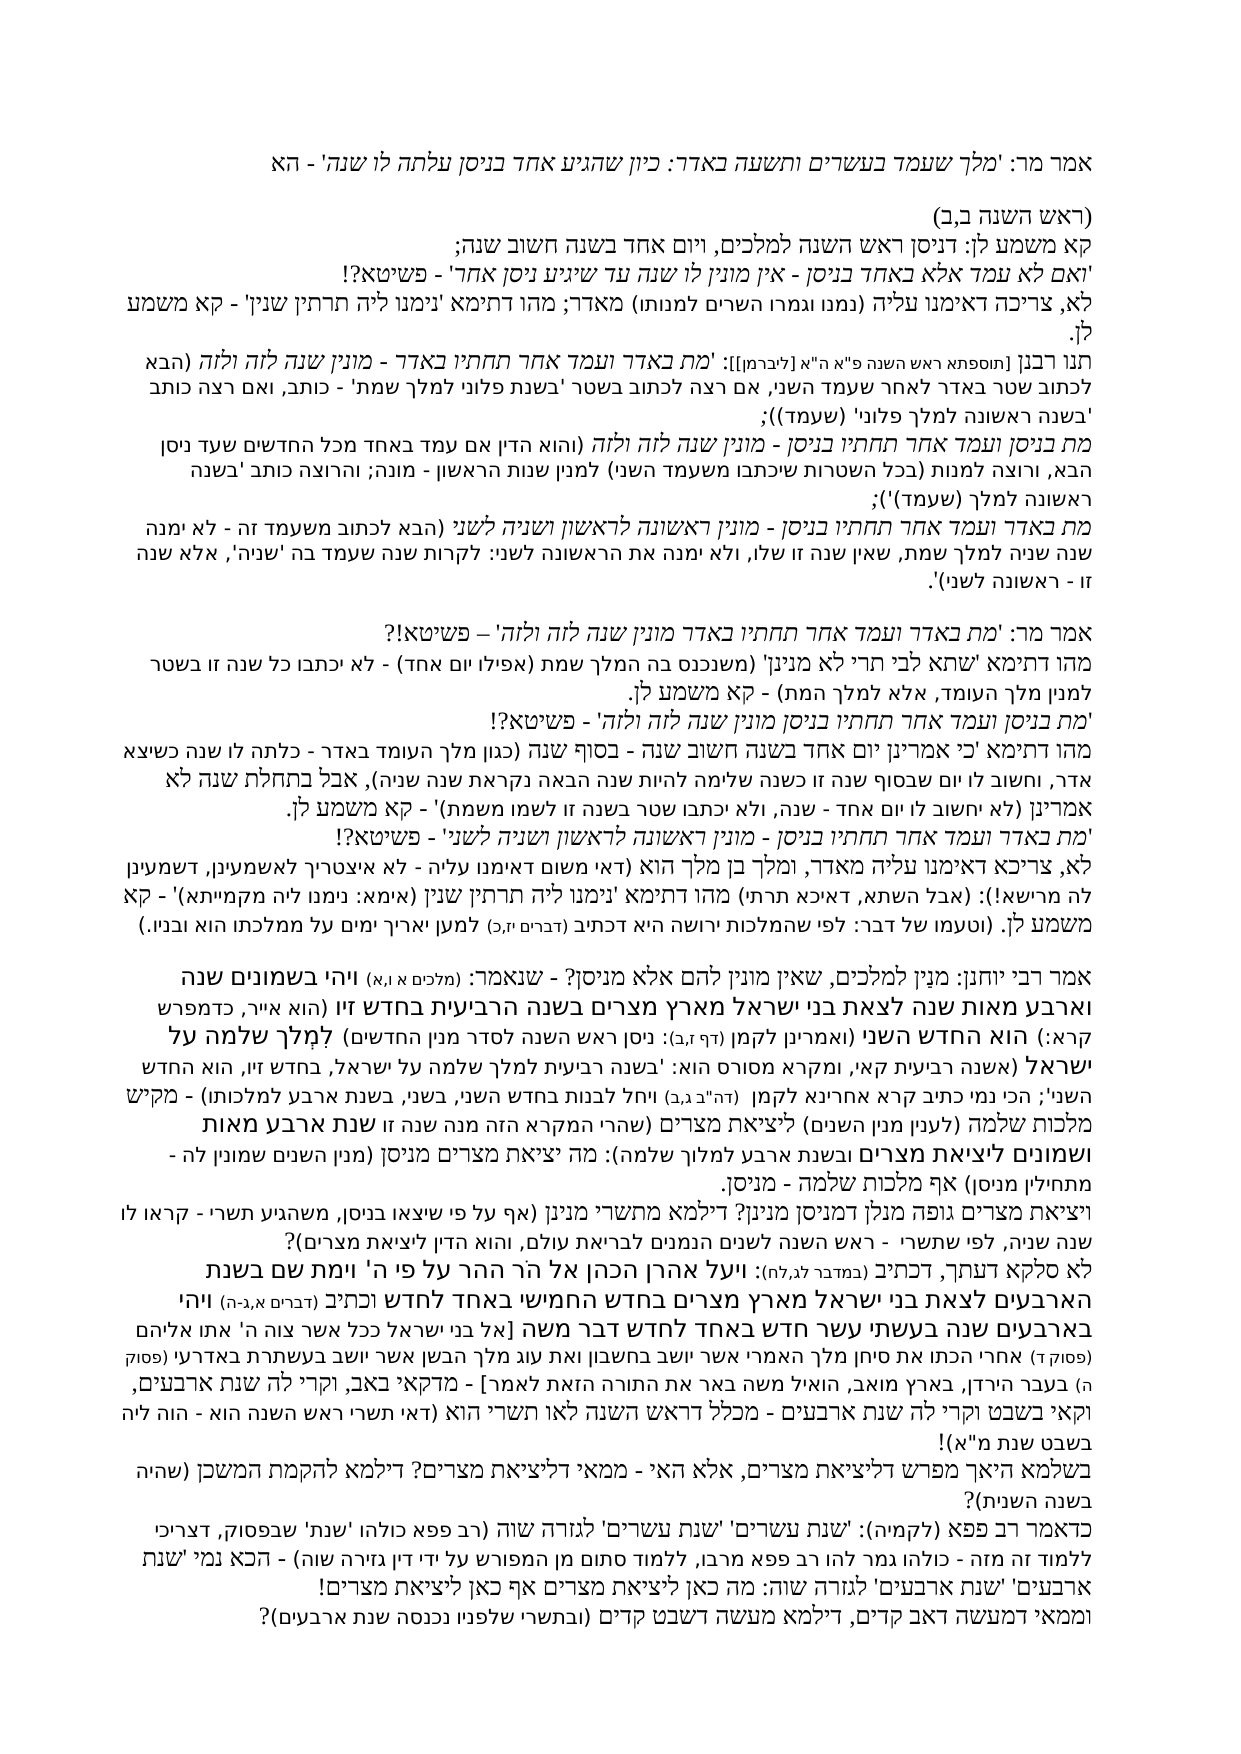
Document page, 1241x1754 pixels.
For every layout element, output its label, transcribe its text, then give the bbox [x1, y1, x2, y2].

text אמר מר: 'מלך שעמד בעשרים ותשעה באדר: כיון שהגיע אחד בניסן עלתה לו שנה' - הא [118, 148, 1092, 177]
text תנו רבנן [תוספתא ראש השנה פ"א ה"א [ליברמן]]: 'מת באדר ועמד אחר תחתיו באדר - מונין שנה לזה ולזה (הבא לכתוב שטר באדר לאחר שעמד השני, אם רצה לכתוב בשטר 'בשנת פלוני למלך שמת' - כותב, ואם רצה כותב 'בשנה ראשונה למלך פלוני' (שעמד)); [118, 346, 1092, 429]
text 'ואם לא עמד אלא באחד בניסן - אין מונין לו שנה עד שיגיע ניסן אחר' - פשיטא?! [118, 259, 1092, 288]
text ויציאת מצרים גופה מנלן דמניסן מנינן? דילמא מתשרי מנינן (אף על פי שיצאו בניסן, משהגיע תשרי - קראו לו שנה שניה, לפי שתשרי - ראש השנה לשנים הנמנים לבריאת עולם, והוא הדין ליציאת מצרים)? [118, 1197, 1092, 1255]
text מת באדר ועמד אחר תחתיו בניסן - מונין ראשונה לראשון ושניה לשני (הבא לכתוב משעמד זה - לא ימנה שנה שניה למלך שמת, שאין שנה זו שלו, ולא ימנה את הראשונה לשני: לקרות שנה שעמד בה 'שניה', אלא שנה זו - ראשונה לשני)'. [118, 512, 1092, 594]
text אמר רבי יוחנן: מנַין למלכים, שאין מונין להם אלא מניסן? - שנאמר: (מלכים א ו,א) ויהי בשמונים שנה וארבע מאות שנה לצאת בני ישראל מארץ מצרים בשנה הרביעית בחדש זיו (הוא אייר, כדמפרש קרא:) הוא החדש השני (ואמרינן לקמן (דף ז,ב): ניסן ראש השנה לסדר מנין החדשים) לִמְלֹך שלמה על ישראל (אשנה רביעית קאי, ומקרא מסורס הוא: 'בשנה רביעית למלך שלמה על ישראל, בחדש זיו, הוא החדש השני'; הכי נמי כתיב קרא אחרינא לקמן (דה"ב ג,ב) ויחל לבנות בחדש השני, בשני, בשנת ארבע למלכותו) - מקיש מלכות שלמה (לענין מנין השנים) ליציאת מצרים (שהרי המקרא הזה מנה שנה זו שנת ארבע מאות ושמונים ליציאת מצרים ובשנת ארבע למלוך שלמה): מה יציאת מצרים מניסן (מנין השנים שמונין לה - מתחילין מניסן) אף מלכות שלמה - מניסן. [118, 962, 1092, 1197]
text אמר מר: 'מת באדר ועמד אחר תחתיו באדר מונין שנה לזה ולזה' – פשיטא!? [118, 618, 1092, 647]
text וממאי דמעשה דאב קדים, דילמא מעשה דשבט קדים (ובתשרי שלפניו נכנסה שנת ארבעים)? [118, 1601, 1092, 1630]
text מהו דתימא 'שתא לבי תרי לא מנינן' (משנכנס בה המלך שמת (אפילו יום אחד) - לא יכתבו כל שנה זו בשטר למנין מלך העומד, אלא למלך המת) - קא משמע לן. [118, 647, 1092, 706]
text מהו דתימא 'כי אמרינן יום אחד בשנה חשוב שנה - בסוף שנה (כגון מלך העומד באדר - כלתה לו שנה כשיצא אדר, וחשוב לו יום שבסוף שנה זו כשנה שלימה להיות שנה הבאה נקראת שנה שניה), אבל בתחלת שנה לא אמרינן (לא יחשוב לו יום אחד - שנה, ולא יכתבו שטר בשנה זו לשמו משמת)' - קא משמע לן. [118, 734, 1092, 822]
text (ראש השנה ב,ב) [118, 201, 1092, 230]
text קא משמע לן: דניסן ראש השנה למלכים, ויום אחד בשנה חשוב שנה; [118, 230, 1092, 259]
text 'מת באדר ועמד אחר תחתיו בניסן - מונין ראשונה לראשון ושניה לשני' - פשיטא?! [118, 822, 1092, 851]
text לא, צריכה דאימנו עליה (נמנו וגמרו השרים למנותו) מאדר; מהו דתימא 'נימנו ליה תרתין שנין' - קא משמע לן. [118, 288, 1092, 346]
text 'מת בניסן ועמד אחר תחתיו בניסן מונין שנה לזה ולזה' - פשיטא?! [118, 706, 1092, 734]
text כדאמר רב פפא (לקמיה): 'שנת עשרים' 'שנת עשרים' לגזרה שוה (רב פפא כולהו 'שנת' שבפסוק, דצריכי ללמוד זה מזה - כולהו גמר להו רב פפא מרבו, ללמוד סתום מן המפורש על ידי דין גזירה שוה) - הכא נמי 'שנת ארבעים' 'שנת ארבעים' לגזרה שוה: מה כאן ליציאת מצרים אף כאן ליציאת מצרים! [118, 1513, 1092, 1601]
text בשלמא היאך מפרש דליציאת מצרים, אלא האי - ממאי דליציאת מצרים? דילמא להקמת המשכן (שהיה בשנה השנית)? [118, 1455, 1092, 1513]
text לא, צריכא דאימנו עליה מאדר, ומלך בן מלך הוא (דאי משום דאימנו עליה - לא איצטריך לאשמעינן, דשמעינן לה מרישא!): (אבל השתא, דאיכא תרתי) מהו דתימא 'נימנו ליה תרתין שנין (אימא: נימנו ליה מקמייתא)' - קא משמע לן. (וטעמו של דבר: לפי שהמלכות ירושה היא דכתיב (דברים יז,כ) למען יאריך ימים על ממלכתו הוא ובניו.) [118, 851, 1092, 938]
text מת בניסן ועמד אחר תחתיו בניסן - מונין שנה לזה ולזה (והוא הדין אם עמד באחד מכל החדשים שעד ניסן הבא, ורוצה למנות (בכל השטרות שיכתבו משעמד השני) למנין שנות הראשון - מונה; והרוצה כותב 'בשנה ראשונה למלך (שעמד)'); [118, 429, 1092, 512]
text לא סלקא דעתך, דכתיב (במדבר לג,לח): ויעל אהרן הכהן אל הֹר ההר על פי ה' וימת שם בשנת הארבעים לצאת בני ישראל מארץ מצרים בחדש החמישי באחד לחדש וכתיב (דברים א,ג-ה) ויהי בארבעים שנה בעשתי עשר חדש באחד לחדש דבר משה [אל בני ישראל ככל אשר צוה ה' אתו אליהם (פסוק ד) אחרי הכתו את סיחן מלך האמרי אשר יושב בחשבון ואת עוג מלך הבשן אשר יושב בעשתרת באדרעי (פסוק ה) בעבר הירדן, בארץ מואב, הואיל משה באר את התורה הזאת לאמר] - מדקאי באב, וקרי לה שנת ארבעים, וקאי בשבט וקרי לה שנת ארבעים - מכלל דראש השנה לאו תשרי הוא (דאי תשרי ראש השנה הוא - הוה ליה בשבט שנת מ"א)! [118, 1255, 1092, 1455]
